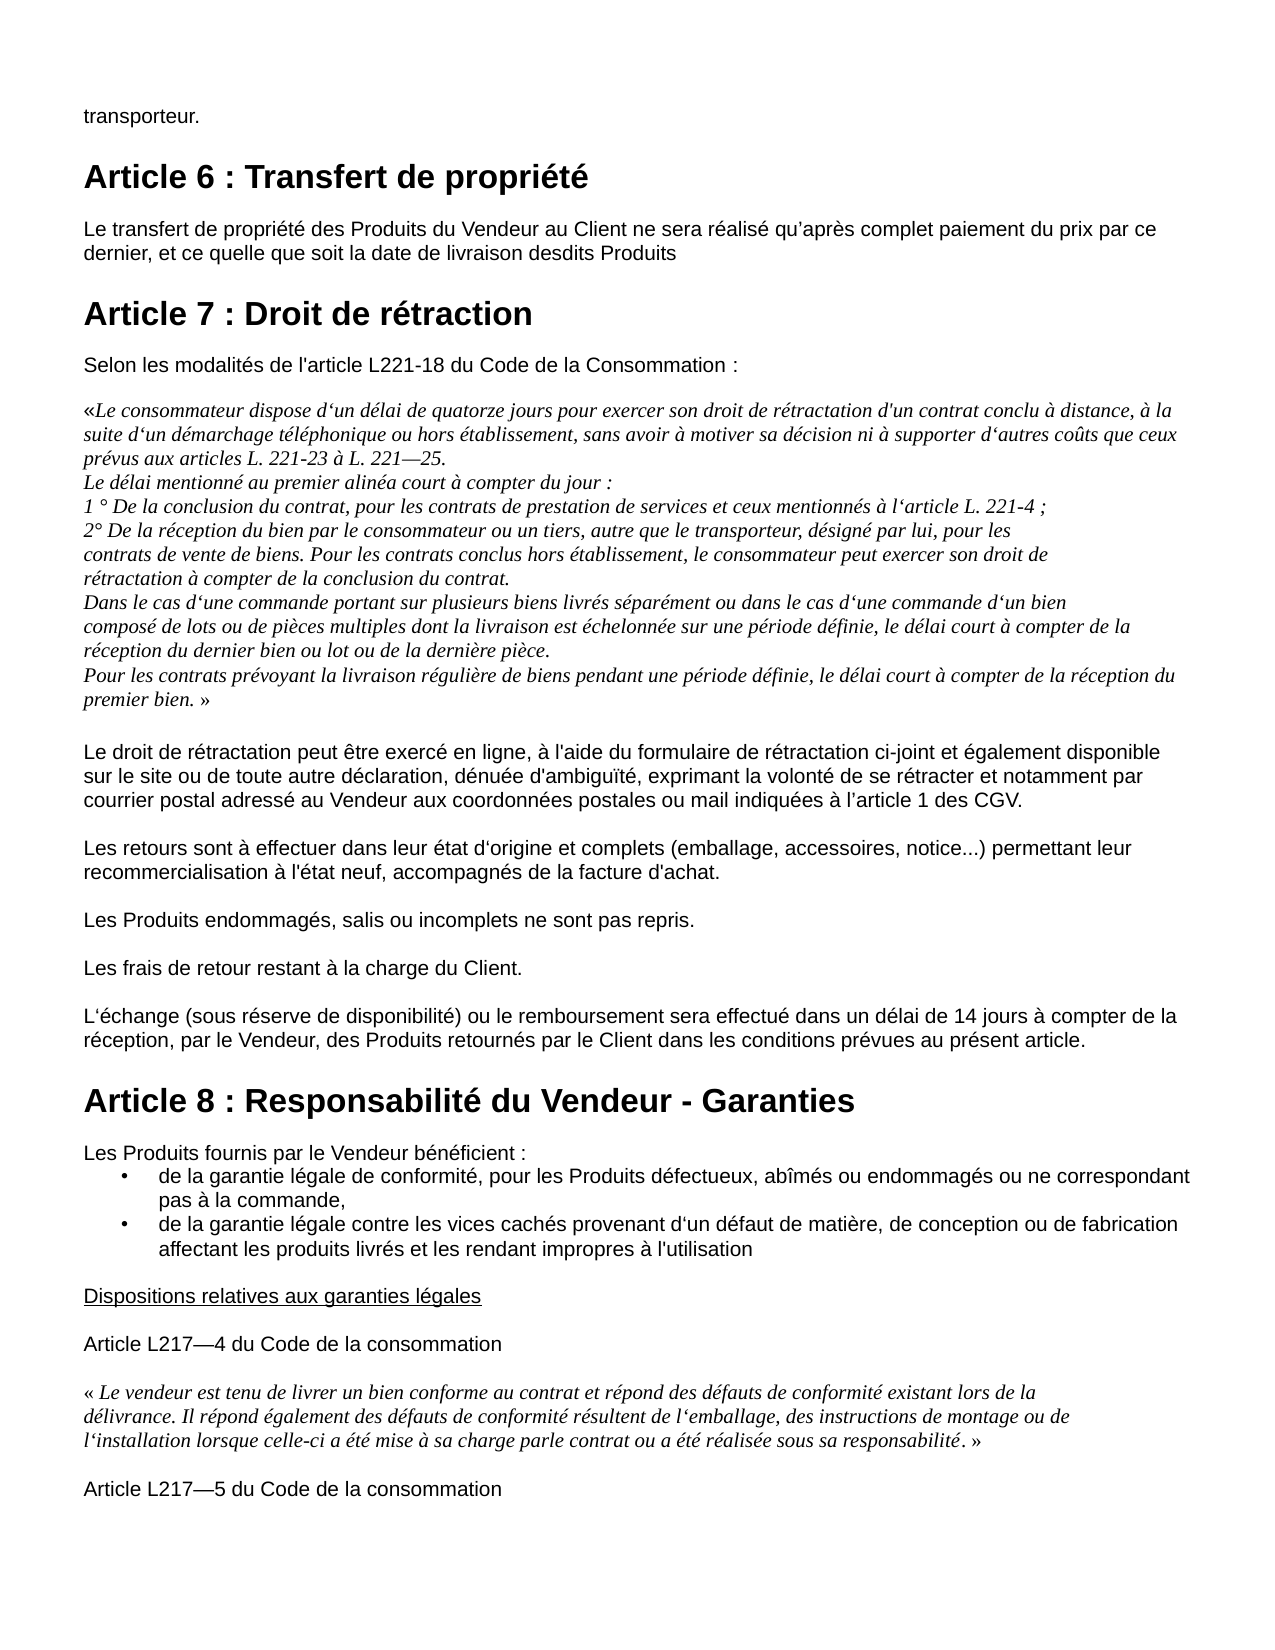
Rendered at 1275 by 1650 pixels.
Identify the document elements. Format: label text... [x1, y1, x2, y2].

subtitle Article 7 : Droit de rétraction [83, 294, 1192, 332]
text 2° De la réception du bien par le consommateur ou un tiers, autre que le transporteur, désigné par lui, pour les [83, 518, 1192, 542]
text l‘installation lorsque celle-ci a été mise à sa charge parle contrat ou a été réalisée sous sa responsabilité. » [83, 1428, 1192, 1452]
text Article L217—4 du Code de la consommation [83, 1332, 1192, 1356]
subtitle Article 6 : Transfert de propriété [83, 157, 1192, 196]
list de la garantie légale contre les vices cachés provenant d‘un défaut de matière, de conception ou de fabrication affectant les produits livrés et les rendant impropres à l'utilisation [121, 1212, 1192, 1260]
text courrier postal adressé au Vendeur aux coordonnées postales ou mail indiquées à l’article 1 des CGV. [83, 788, 1192, 812]
text recommercialisation à l'état neuf, accompagnés de la facture d'achat. [83, 860, 1192, 884]
text Les Produits fournis par le Vendeur bénéficient : [83, 1140, 1192, 1164]
text Le transfert de propriété des Produits du Vendeur au Client ne sera réalisé qu’après complet paiement du prix par ce dernier, et ce quelle que soit la date de livraison desdits Produits [83, 217, 1192, 264]
text « Le vendeur est tenu de livrer un bien conforme au contrat et répond des défauts de conformité existant lors de la [83, 1380, 1192, 1404]
text réception, par le Vendeur, des Produits retournés par le Client dans les conditions prévues au présent article. [83, 1028, 1192, 1052]
text «Le consommateur dispose d‘un délai de quatorze jours pour exercer son droit de rétractation d'un contrat conclu à distance, à la suite d‘un démarchage téléphonique ou hors établissement, sans avoir à motiver sa décision ni à supporter d‘autres coûts que ceux prévus aux articles L. 221-23 à L. 221—25. [83, 398, 1192, 470]
text sur le site ou de toute autre déclaration, dénuée d'ambiguïté, exprimant la volonté de se rétracter et notamment par [83, 764, 1192, 788]
text Les Produits endommagés, salis ou incomplets ne sont pas repris. [83, 908, 1192, 932]
text composé de lots ou de pièces multiples dont la livraison est échelonnée sur une période définie, le délai court à compter de la réception du dernier bien ou lot ou de la dernière pièce. Pour les contrats prévoyant la livraison régulière de biens pendant une période définie, le délai court à compter de la réception du premier bien. » [83, 614, 1192, 711]
text Dans le cas d‘une commande portant sur plusieurs biens livrés séparément ou dans le cas d‘une commande d‘un bien [83, 590, 1192, 614]
list de la garantie légale de conformité, pour les Produits défectueux, abîmés ou endommagés ou ne correspondant pas à la commande, [121, 1164, 1192, 1212]
text contrats de vente de biens. Pour les contrats conclus hors établissement, le consommateur peut exercer son droit de [83, 542, 1192, 566]
text L‘échange (sous réserve de disponibilité) ou le remboursement sera effectué dans un délai de 14 jours à compter de la [83, 1004, 1192, 1028]
text transporteur. [83, 104, 1192, 128]
text Article L217—5 du Code de la consommation [83, 1477, 1192, 1501]
text Dispositions relatives aux garanties légales [83, 1284, 1192, 1308]
subtitle Article 8 : Responsabilité du Vendeur - Garanties [83, 1081, 1192, 1119]
text Le droit de rétractation peut être exercé en ligne, à l'aide du formulaire de rétractation ci-joint et également disponible [83, 740, 1192, 764]
text rétractation à compter de la conclusion du contrat. [83, 566, 1192, 590]
text Selon les modalités de l'article L221-18 du Code de la Consommation : [83, 353, 1192, 377]
text 1 ° De la conclusion du contrat, pour les contrats de prestation de services et ceux mentionnés à l‘article L. 221-4 ; [83, 494, 1192, 518]
text Les retours sont à effectuer dans leur état d‘origine et complets (emballage, accessoires, notice...) permettant leur [83, 836, 1192, 860]
text Le délai mentionné au premier alinéa court à compter du jour : [83, 470, 1192, 494]
text délivrance. Il répond également des défauts de conformité résultent de l‘emballage, des instructions de montage ou de [83, 1404, 1192, 1428]
text Les frais de retour restant à la charge du Client. [83, 956, 1192, 980]
